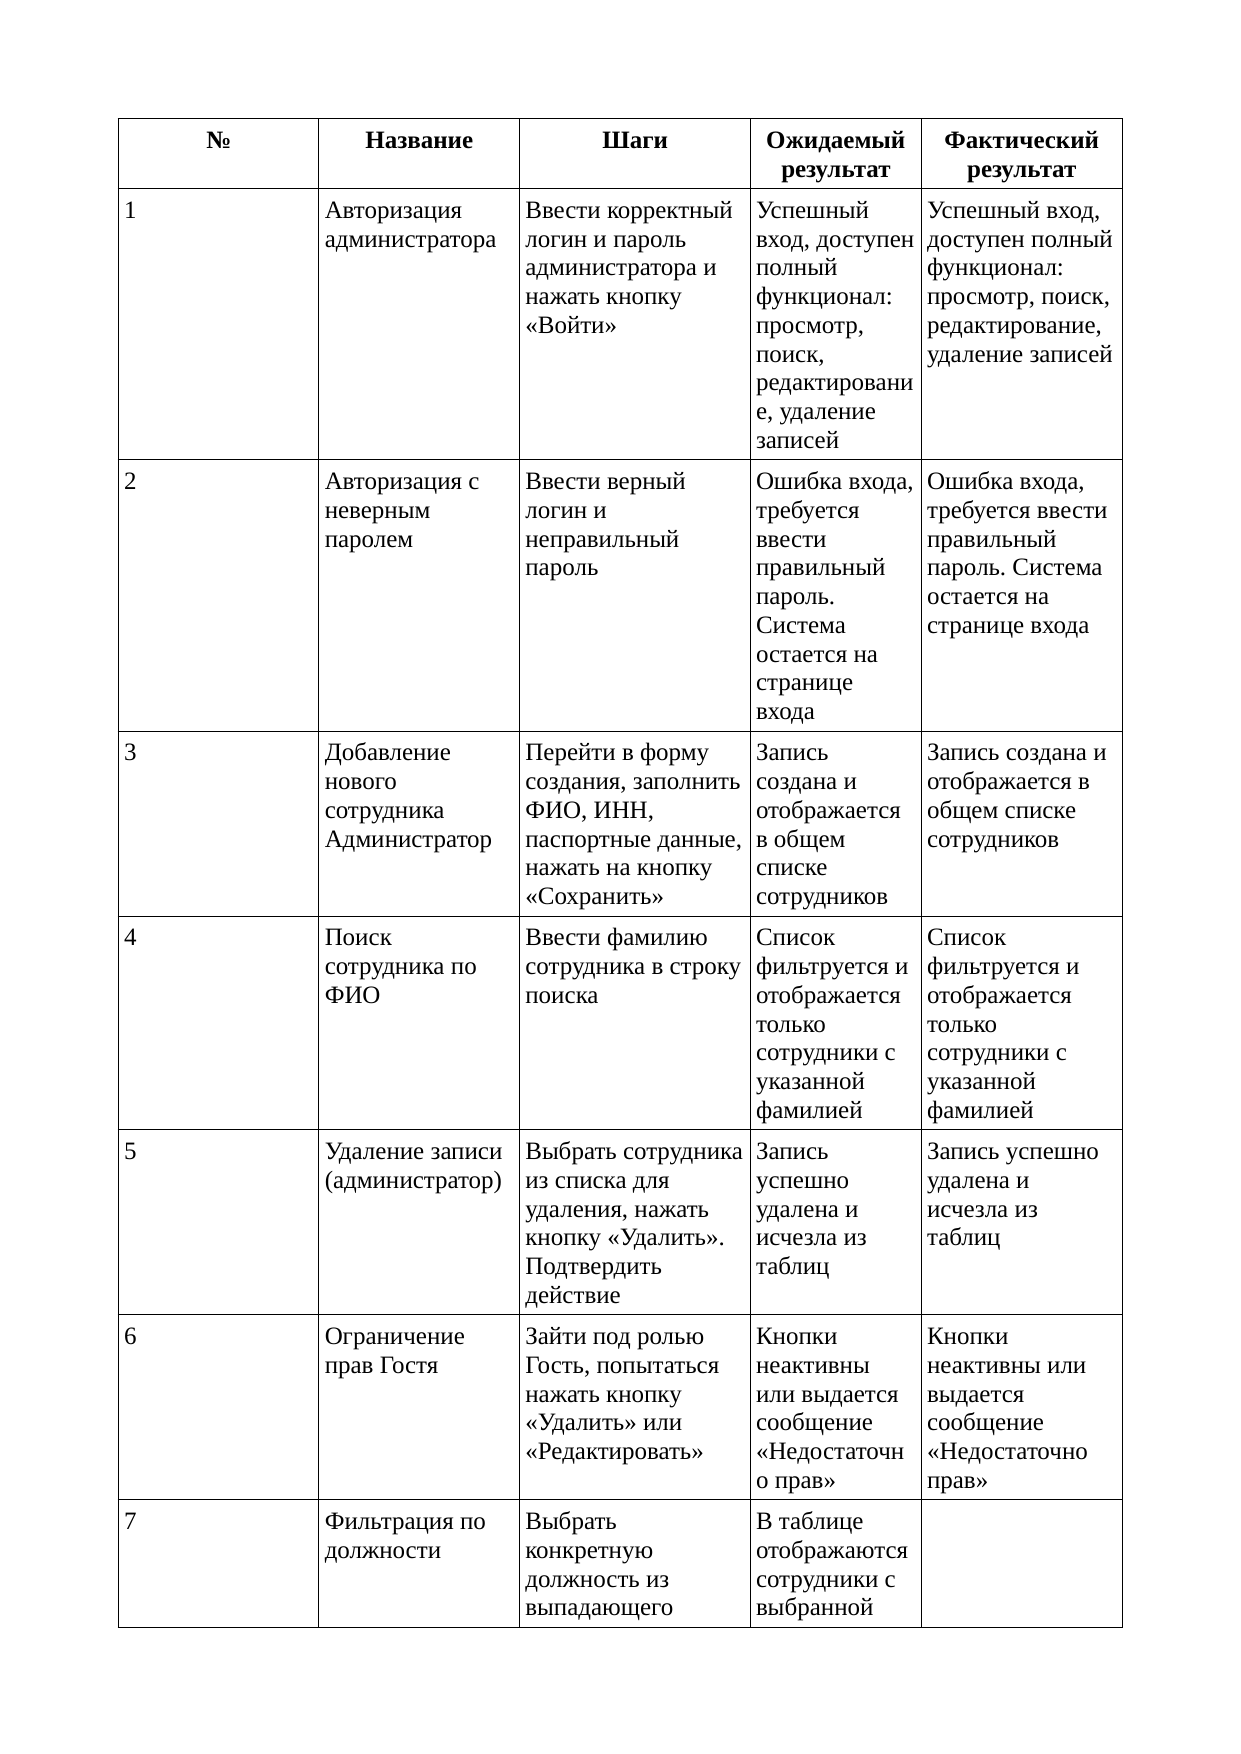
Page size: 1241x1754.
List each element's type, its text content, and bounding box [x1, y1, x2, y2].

table_cell Запись создана и отображается в общем списке сотрудников [751, 732, 921, 916]
table_cell Удаление записи (администратор) [319, 1130, 519, 1314]
table_cell Зайти под ролью Гость, попытаться нажать кнопку «Удалить» или «Редактировать» [520, 1315, 750, 1499]
table_cell 6 [119, 1315, 318, 1499]
table_header Ожидаемый результат [751, 119, 921, 188]
table_cell Успешный вход, доступен полный функционал: просмотр, поиск, редактирование, удаление записей [922, 189, 1122, 459]
table_cell Перейти в форму создания, заполнить ФИО, ИНН, паспортные данные, нажать на кнопку «Сохранить» [520, 732, 750, 916]
table_cell Ошибка входа, требуется ввести правильный пароль. Система остается на странице входа [751, 460, 921, 731]
table_cell Авторизация с неверным паролем [319, 460, 519, 731]
table_header Фактический результат [922, 119, 1122, 188]
table_cell 5 [119, 1130, 318, 1314]
table_cell Ввести фамилию сотрудника в строку поиска [520, 917, 750, 1129]
table_header Шаги [520, 119, 750, 188]
table_cell [922, 1500, 1122, 1627]
table_cell Добавление нового сотрудника Администратор [319, 732, 519, 916]
table_cell Кнопки неактивны или выдается сообщение «Недостаточно прав» [922, 1315, 1122, 1499]
table_cell Авторизация администратора [319, 189, 519, 459]
table_cell Ошибка входа, требуется ввести правильный пароль. Система остается на странице входа [922, 460, 1122, 731]
table_cell Фильтрация по должности [319, 1500, 519, 1627]
table_cell 1 [119, 189, 318, 459]
table_cell 3 [119, 732, 318, 916]
table_cell 4 [119, 917, 318, 1129]
table_header Название [319, 119, 519, 188]
table_cell Ввести верный логин и неправильный пароль [520, 460, 750, 731]
table_cell Запись успешно удалена и исчезла из таблиц [922, 1130, 1122, 1314]
table_cell 7 [119, 1500, 318, 1627]
table_cell Запись создана и отображается в общем списке сотрудников [922, 732, 1122, 916]
table_cell В таблице отображаются сотрудники с выбранной [751, 1500, 921, 1627]
table_cell Список фильтруется и отображается только сотрудники с указанной фамилией [751, 917, 921, 1129]
table_cell 2 [119, 460, 318, 731]
table_cell Выбрать сотрудника из списка для удаления, нажать кнопку «Удалить». Подтвердить действие [520, 1130, 750, 1314]
table_cell Успешный вход, доступен полный функционал: просмотр, поиск, редактирование, удаление записей [751, 189, 921, 459]
table_cell Ограничение прав Гостя [319, 1315, 519, 1499]
table_cell Ввести корректный логин и пароль администратора и нажать кнопку «Войти» [520, 189, 750, 459]
table_cell Выбрать конкретную должность из выпадающего [520, 1500, 750, 1627]
table_header № [119, 119, 318, 188]
table_cell Поиск сотрудника по ФИО [319, 917, 519, 1129]
table_cell Запись успешно удалена и исчезла из таблиц [751, 1130, 921, 1314]
table_cell Кнопки неактивны или выдается сообщение «Недостаточно прав» [751, 1315, 921, 1499]
table_cell Список фильтруется и отображается только сотрудники с указанной фамилией [922, 917, 1122, 1129]
